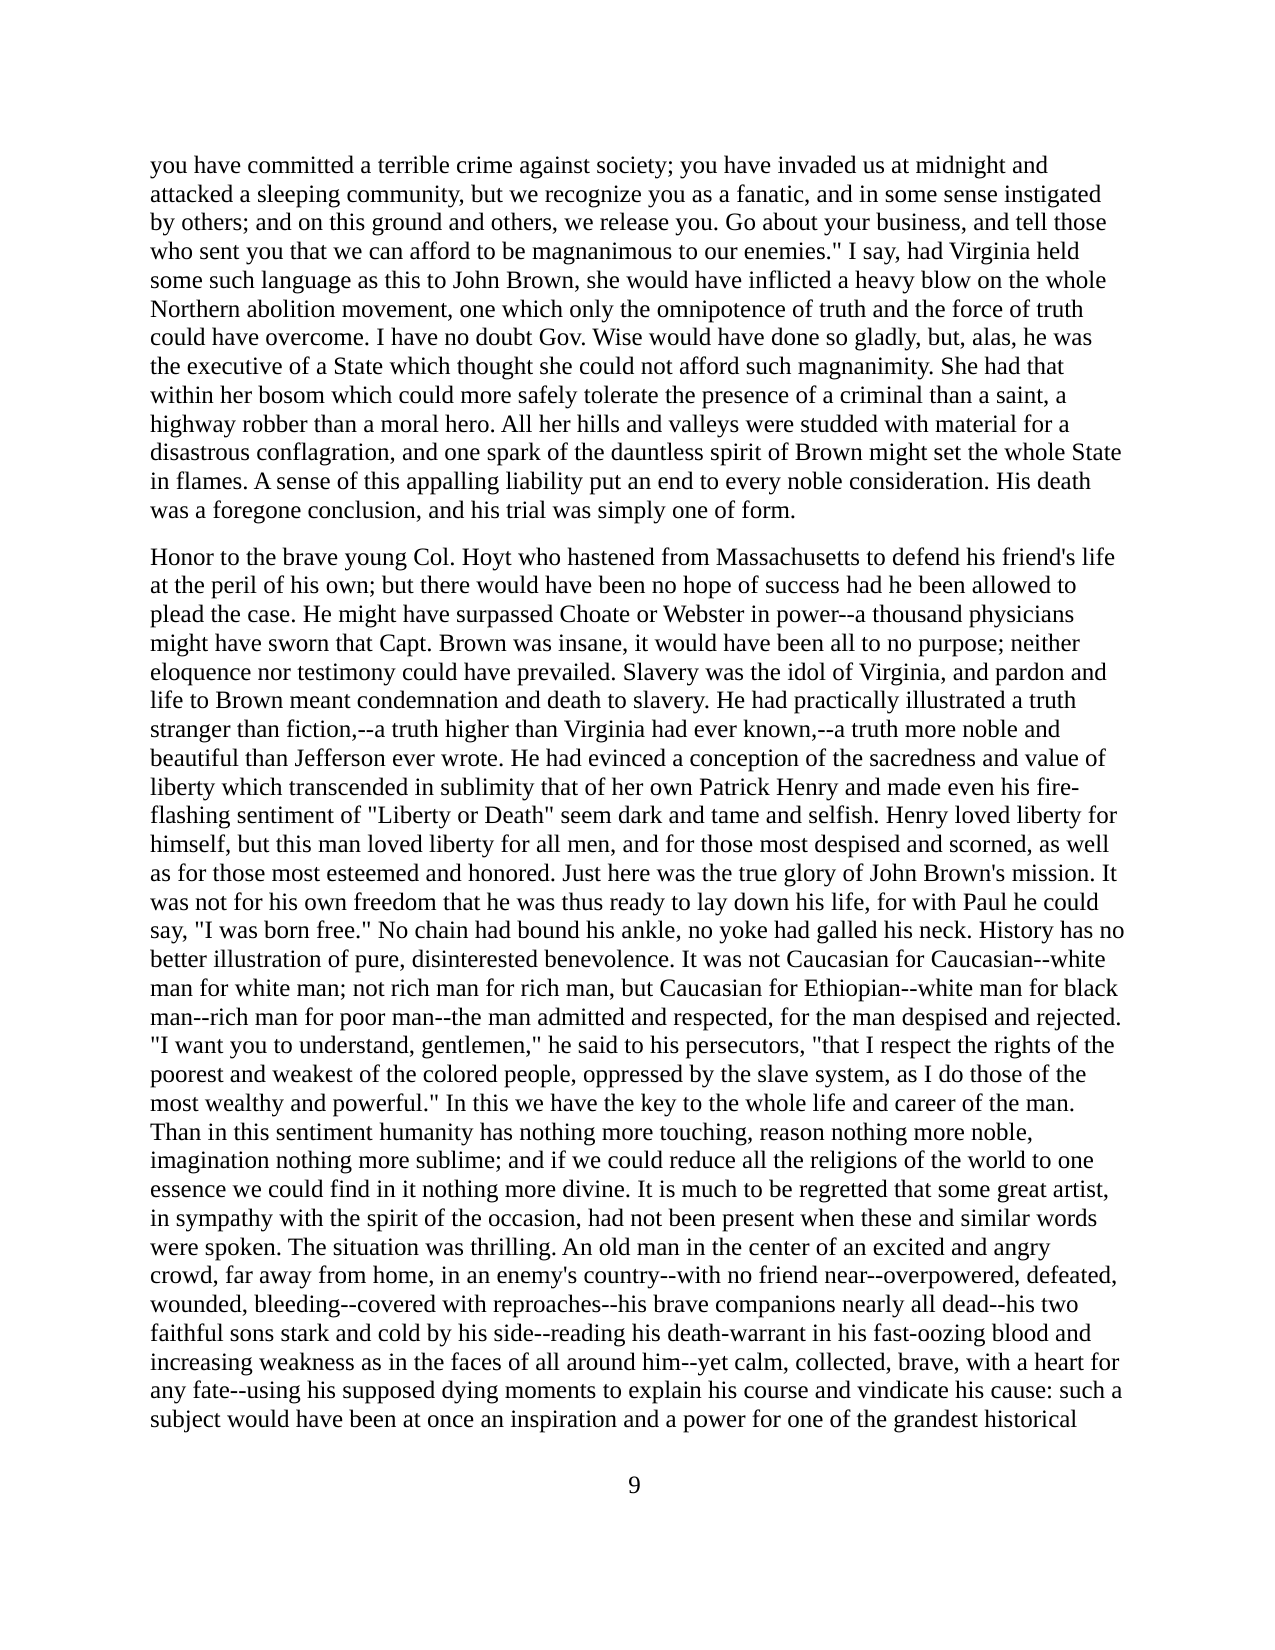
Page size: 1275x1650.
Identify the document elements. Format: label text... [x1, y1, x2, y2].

text you have committed a terrible crime against society; you have invaded us at midnight and attacked a sleeping community, but we recognize you as a fanatic, and in some sense instigated by others; and on this ground and others, we release you. Go about your business, and tell those who sent you that we can afford to be magnanimous to our enemies." I say, had Virginia held some such language as this to John Brown, she would have inflicted a heavy blow on the whole Northern abolition movement, one which only the omnipotence of truth and the force of truth could have overcome. I have no doubt Gov. Wise would have done so gladly, but, alas, he was the executive of a State which thought she could not afford such magnanimity. She had that within her bosom which could more safely tolerate the presence of a criminal than a saint, a highway robber than a moral hero. All her hills and valleys were studded with material for a disastrous conflagration, and one spark of the dauntless spirit of Brown might set the whole State in flames. A sense of this appalling liability put an end to every noble consideration. His death was a foregone conclusion, and his trial was simply one of form. [150, 150, 1125, 524]
text Honor to the brave young Col. Hoyt who hastened from Massachusetts to defend his friend's life at the peril of his own; but there would have been no hope of success had he been allowed to plead the case. He might have surpassed Choate or Webster in power--a thousand physicians might have sworn that Capt. Brown was insane, it would have been all to no purpose; neither eloquence nor testimony could have prevailed. Slavery was the idol of Virginia, and pardon and life to Brown meant condemnation and death to slavery. He had practically illustrated a truth stranger than fiction,--a truth higher than Virginia had ever known,--a truth more noble and beautiful than Jefferson ever wrote. He had evinced a conception of the sacredness and value of liberty which transcended in sublimity that of her own Patrick Henry and made even his fire-flashing sentiment of "Liberty or Death" seem dark and tame and selfish. Henry loved liberty for himself, but this man loved liberty for all men, and for those most despised and scorned, as well as for those most esteemed and honored. Just here was the true glory of John Brown's mission. It was not for his own freedom that he was thus ready to lay down his life, for with Paul he could say, "I was born free." No chain had bound his ankle, no yoke had galled his neck. History has no better illustration of pure, disinterested benevolence. It was not Caucasian for Caucasian--white man for white man; not rich man for rich man, but Caucasian for Ethiopian--white man for black man--rich man for poor man--the man admitted and respected, for the man despised and rejected. "I want you to understand, gentlemen," he said to his persecutors, "that I respect the rights of the poorest and weakest of the colored people, oppressed by the slave system, as I do those of the most wealthy and powerful." In this we have the key to the whole life and career of the man. Than in this sentiment humanity has nothing more touching, reason nothing more noble, imagination nothing more sublime; and if we could reduce all the religions of the world to one essence we could find in it nothing more divine. It is much to be regretted that some great artist, in sympathy with the spirit of the occasion, had not been present when these and similar words were spoken. The situation was thrilling. An old man in the center of an excited and angry crowd, far away from home, in an enemy's country--with no friend near--overpowered, defeated, wounded, bleeding--covered with reproaches--his brave companions nearly all dead--his two faithful sons stark and cold by his side--reading his death-warrant in his fast-oozing blood and increasing weakness as in the faces of all around him--yet calm, collected, brave, with a heart for any fate--using his supposed dying moments to explain his course and vindicate his cause: such a subject would have been at once an inspiration and a power for one of the grandest historical [150, 542, 1125, 1433]
